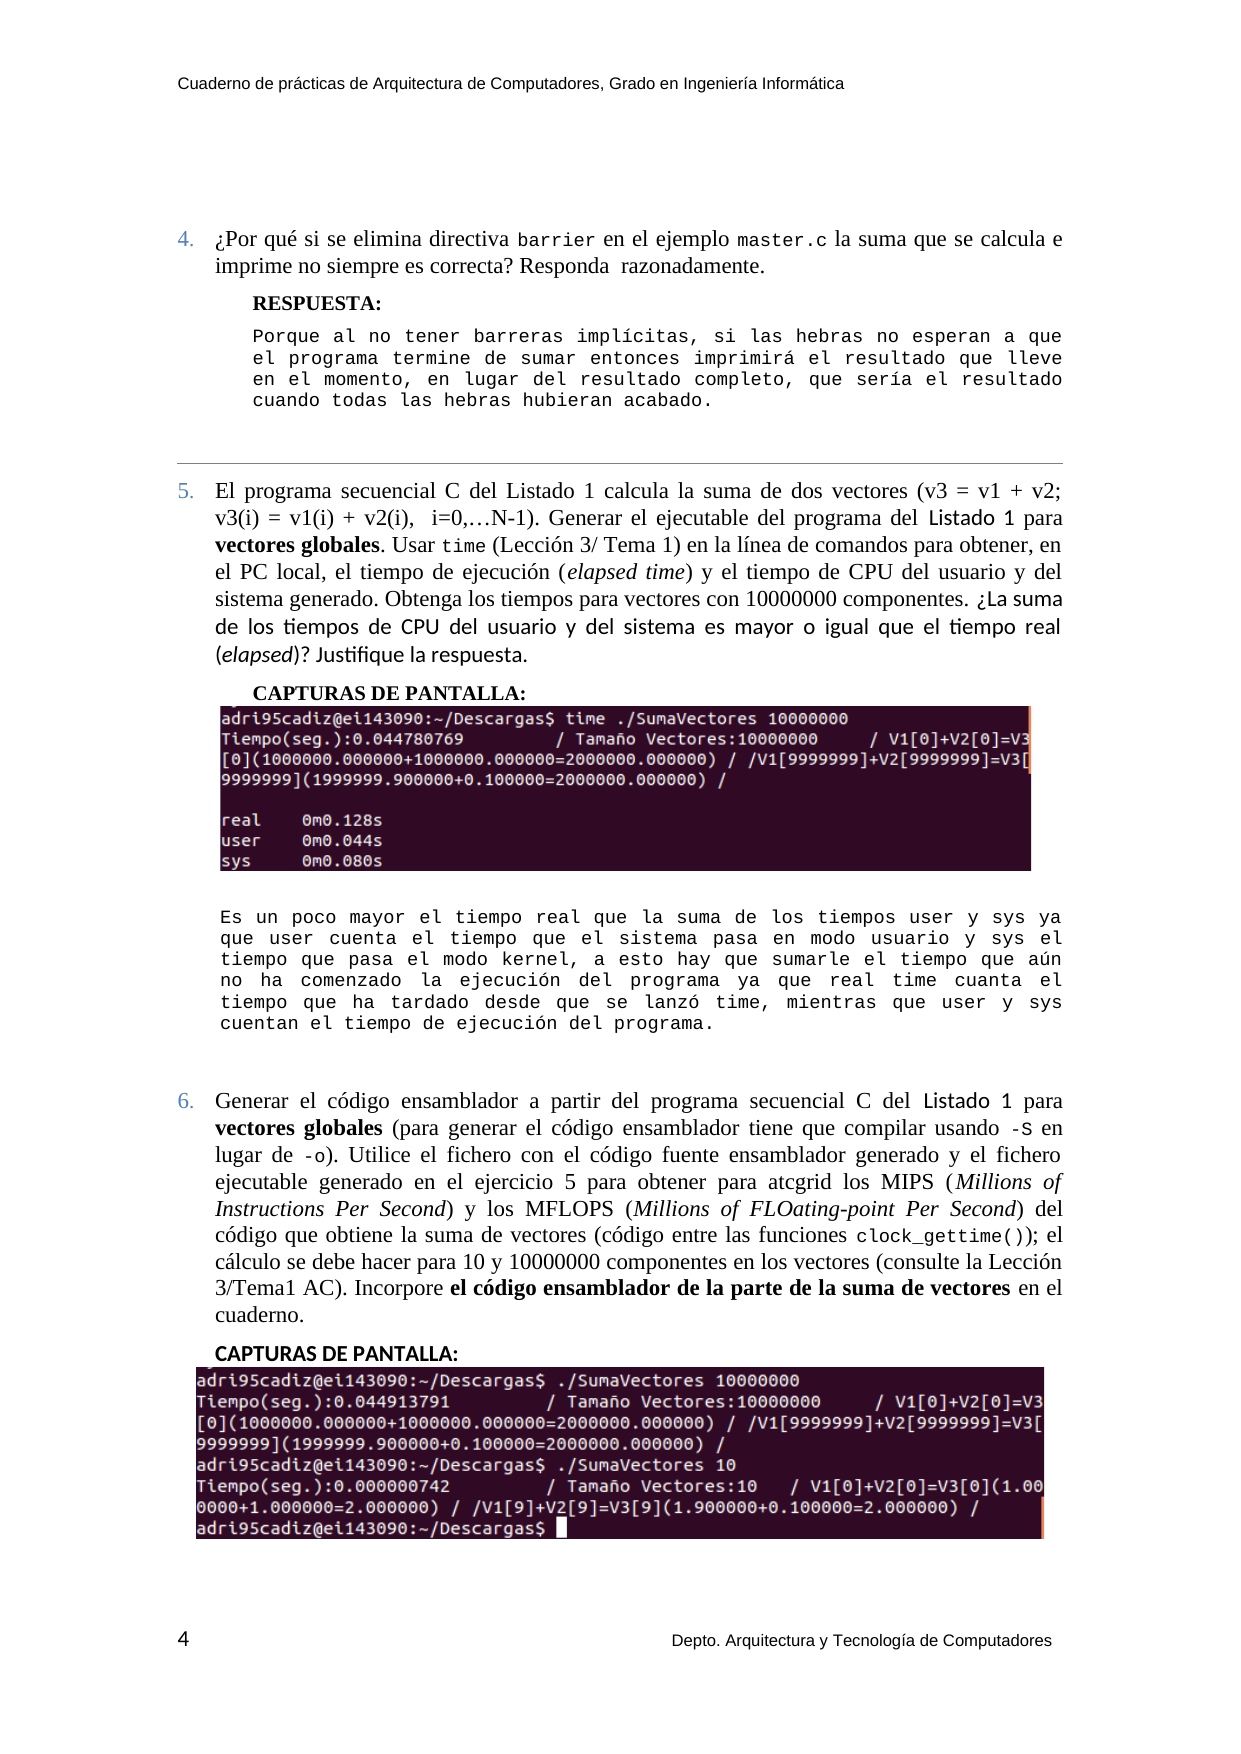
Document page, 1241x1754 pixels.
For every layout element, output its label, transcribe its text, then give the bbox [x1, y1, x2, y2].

text RESPUESTA: [252, 291, 1063, 315]
list Generar el código ensamblador a partir del programa secuencial C del Listado 1 para vectores globales (para generar el código ensamblador tiene que compilar usando -S en lugar de -o). Utilice el fichero con el código fuente ensamblador generado y el fichero ejecutable generado en el ejercicio 5 para obtener para atcgrid los MIPS (Millions of Instructions Per Second) y los MFLOPS (Millions of FLOating-point Per Second) del código que obtiene la suma de vectores (código entre las funciones clock_gettime()); el cálculo se debe hacer para 10 y 10000000 componentes en los vectores (consulte la Lección 3/Tema1 AC). Incorpore el código ensamblador de la parte de la suma de vectores en el cuaderno. [177, 1086, 1063, 1327]
picture [220, 706, 1032, 871]
picture [196, 1367, 1045, 1539]
list El programa secuencial C del Listado 1 calcula la suma de dos vectores (v3 = v1 + v2; v3(i) = v1(i) + v2(i), i=0,…N-1). Generar el ejecutable del programa del Listado 1 para vectores globales. Usar time (Lección 3/ Tema 1) en la línea de comandos para obtener, en el PC local, el tiempo de ejecución (elapsed time) y el tiempo de CPU del usuario y del sistema generado. Obtenga los tiempos para vectores con 10000000 componentes. ¿La suma de los tiempos de CPU del usuario y del sistema es mayor o igual que el tiempo real (elapsed)? Justifique la respuesta. [177, 477, 1063, 668]
text CAPTURAS DE PANTALLA: [215, 1339, 1063, 1368]
text Es un poco mayor el tiempo real que la suma de los tiempos user y sys ya que user cuenta el tiempo que el sistema pasa en modo usuario y sys el tiempo que pasa el modo kernel, a esto hay que sumarle el tiempo que aún no ha comenzado la ejecución del programa ya que real time cuanta el tiempo que ha tardado desde que se lanzó time, mientras que user y sys cuentan el tiempo de ejecución del programa. [220, 907, 1063, 1035]
list ¿Por qué si se elimina directiva barrier en el ejemplo master.c la suma que se calcula e imprime no siempre es correcta? Responda razonadamente. [177, 225, 1063, 278]
text CAPTURAS DE PANTALLA: [252, 681, 1063, 705]
text Porque al no tener barreras implícitas, si las hebras no esperan a que el programa termine de sumar entonces imprimirá el resultado que lleve en el momento, en lugar del resultado completo, que sería el resultado cuando todas las hebras hubieran acabado. [252, 327, 1063, 412]
